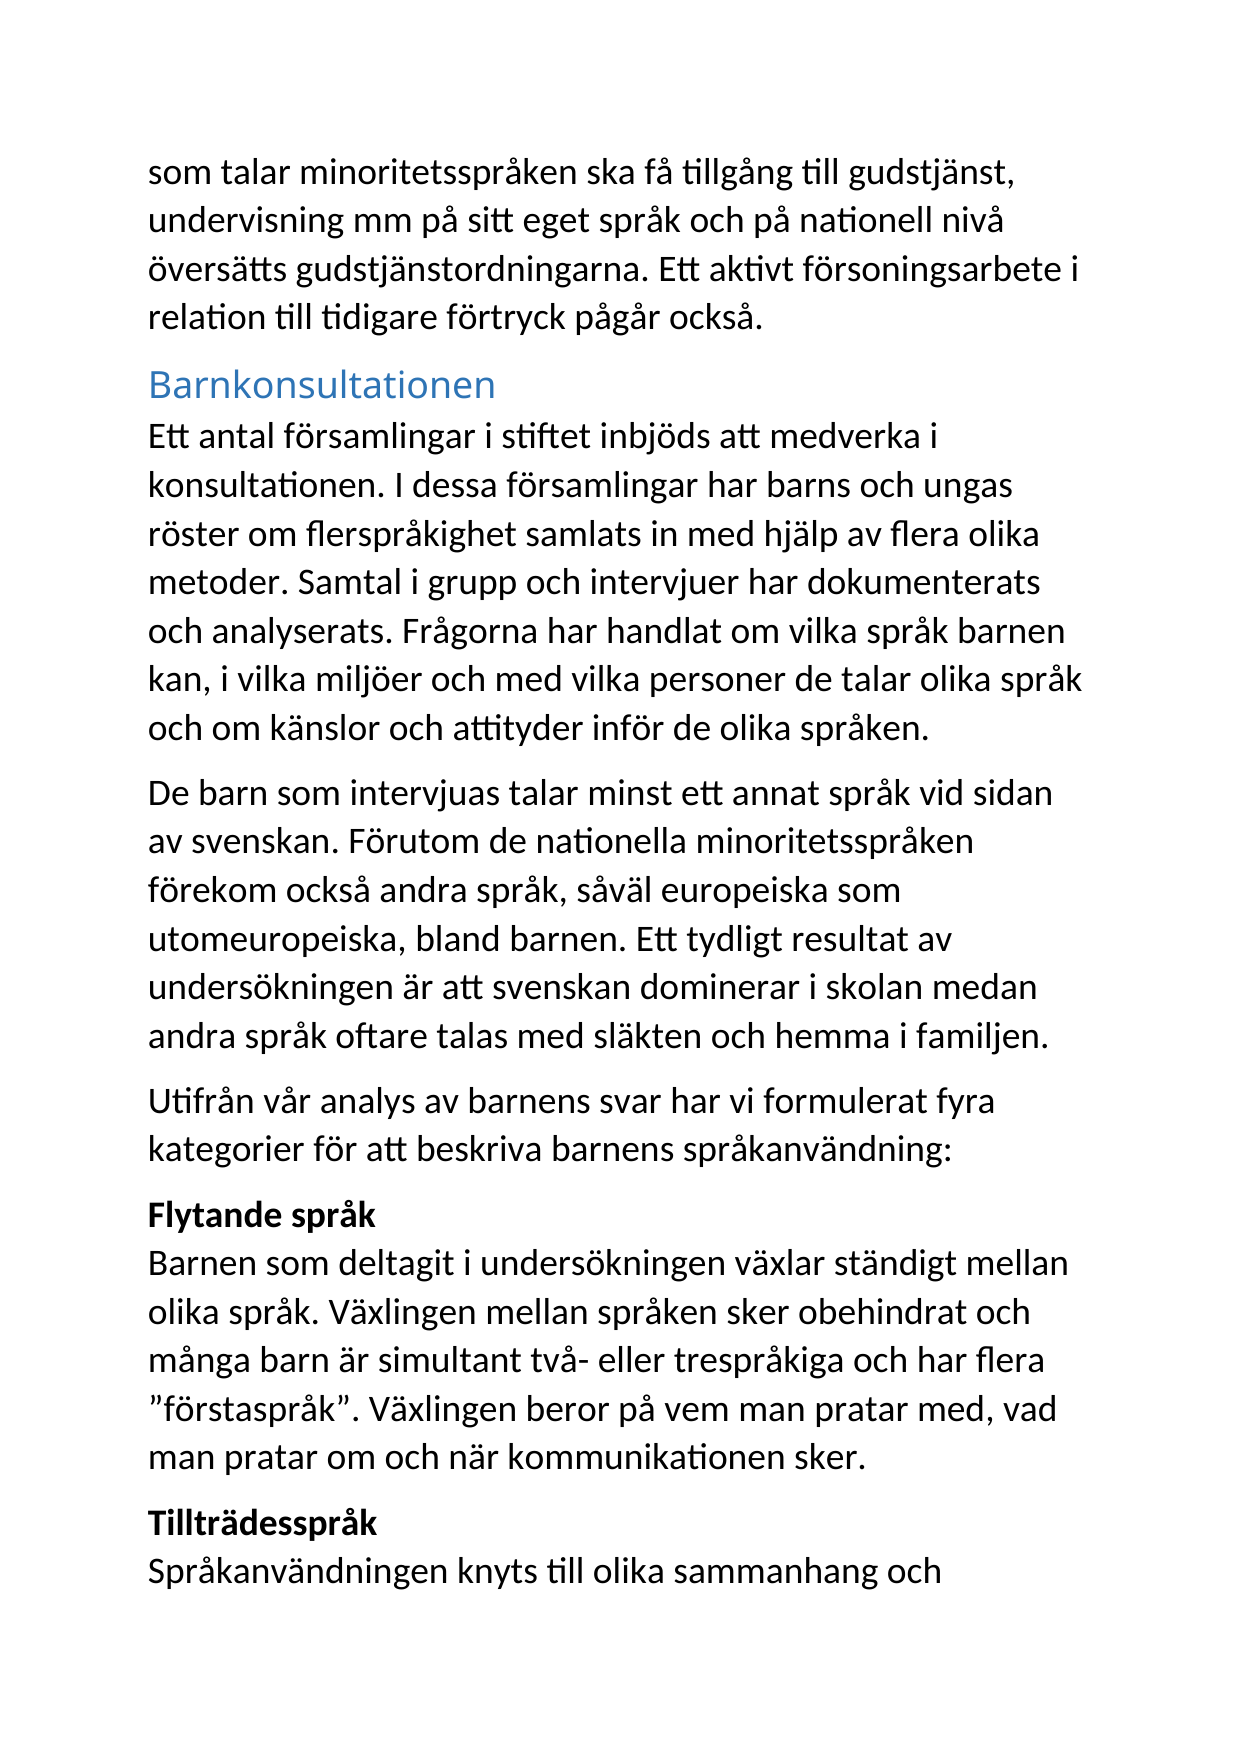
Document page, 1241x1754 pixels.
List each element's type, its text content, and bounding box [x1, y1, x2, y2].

text De barn som intervjuas talar minst ett annat språk vid sidan av svenskan. Förutom de nationella minoritetsspråken förekom också andra språk, såväl europeiska som utomeuropeiska, bland barnen. Ett tydligt resultat av undersökningen är att svenskan dominerar i skolan medan andra språk oftare talas med släkten och hemma i familjen. [148, 769, 1093, 1057]
text Ett antal församlingar i stiftet inbjöds att medverka i konsultationen. I dessa församlingar har barns och ungas röster om flerspråkighet samlats in med hjälp av flera olika metoder. Samtal i grupp och intervjuer har dokumenterats och analyserats. Frågorna har handlat om vilka språk barnen kan, i vilka miljöer och med vilka personer de talar olika språk och om känslor och attityder inför de olika språken. [148, 412, 1093, 749]
text Utifrån vår analys av barnens svar har vi formulerat fyra kategorier för att beskriva barnens språkanvändning: [148, 1077, 1093, 1171]
text som talar minoritetsspråken ska få tillgång till gudstjänst, undervisning mm på sitt eget språk och på nationell nivå översätts gudstjänstordningarna. Ett aktivt försoningsarbete i relation till tidigare förtryck pågår också. [148, 148, 1093, 339]
text Tillträdesspråk Språkanvändningen knyts till olika sammanhang och [148, 1498, 1093, 1593]
text Flytande språk Barnen som deltagit i undersökningen växlar ständigt mellan olika språk. Växlingen mellan språken sker obehindrat och många barn är simultant två- eller trespråkiga och har flera ”förstaspråk”. Växlingen beror på vem man pratar med, vad man pratar om och när kommunikationen sker. [148, 1191, 1093, 1479]
subtitle Barnkonsultationen [148, 358, 1093, 409]
